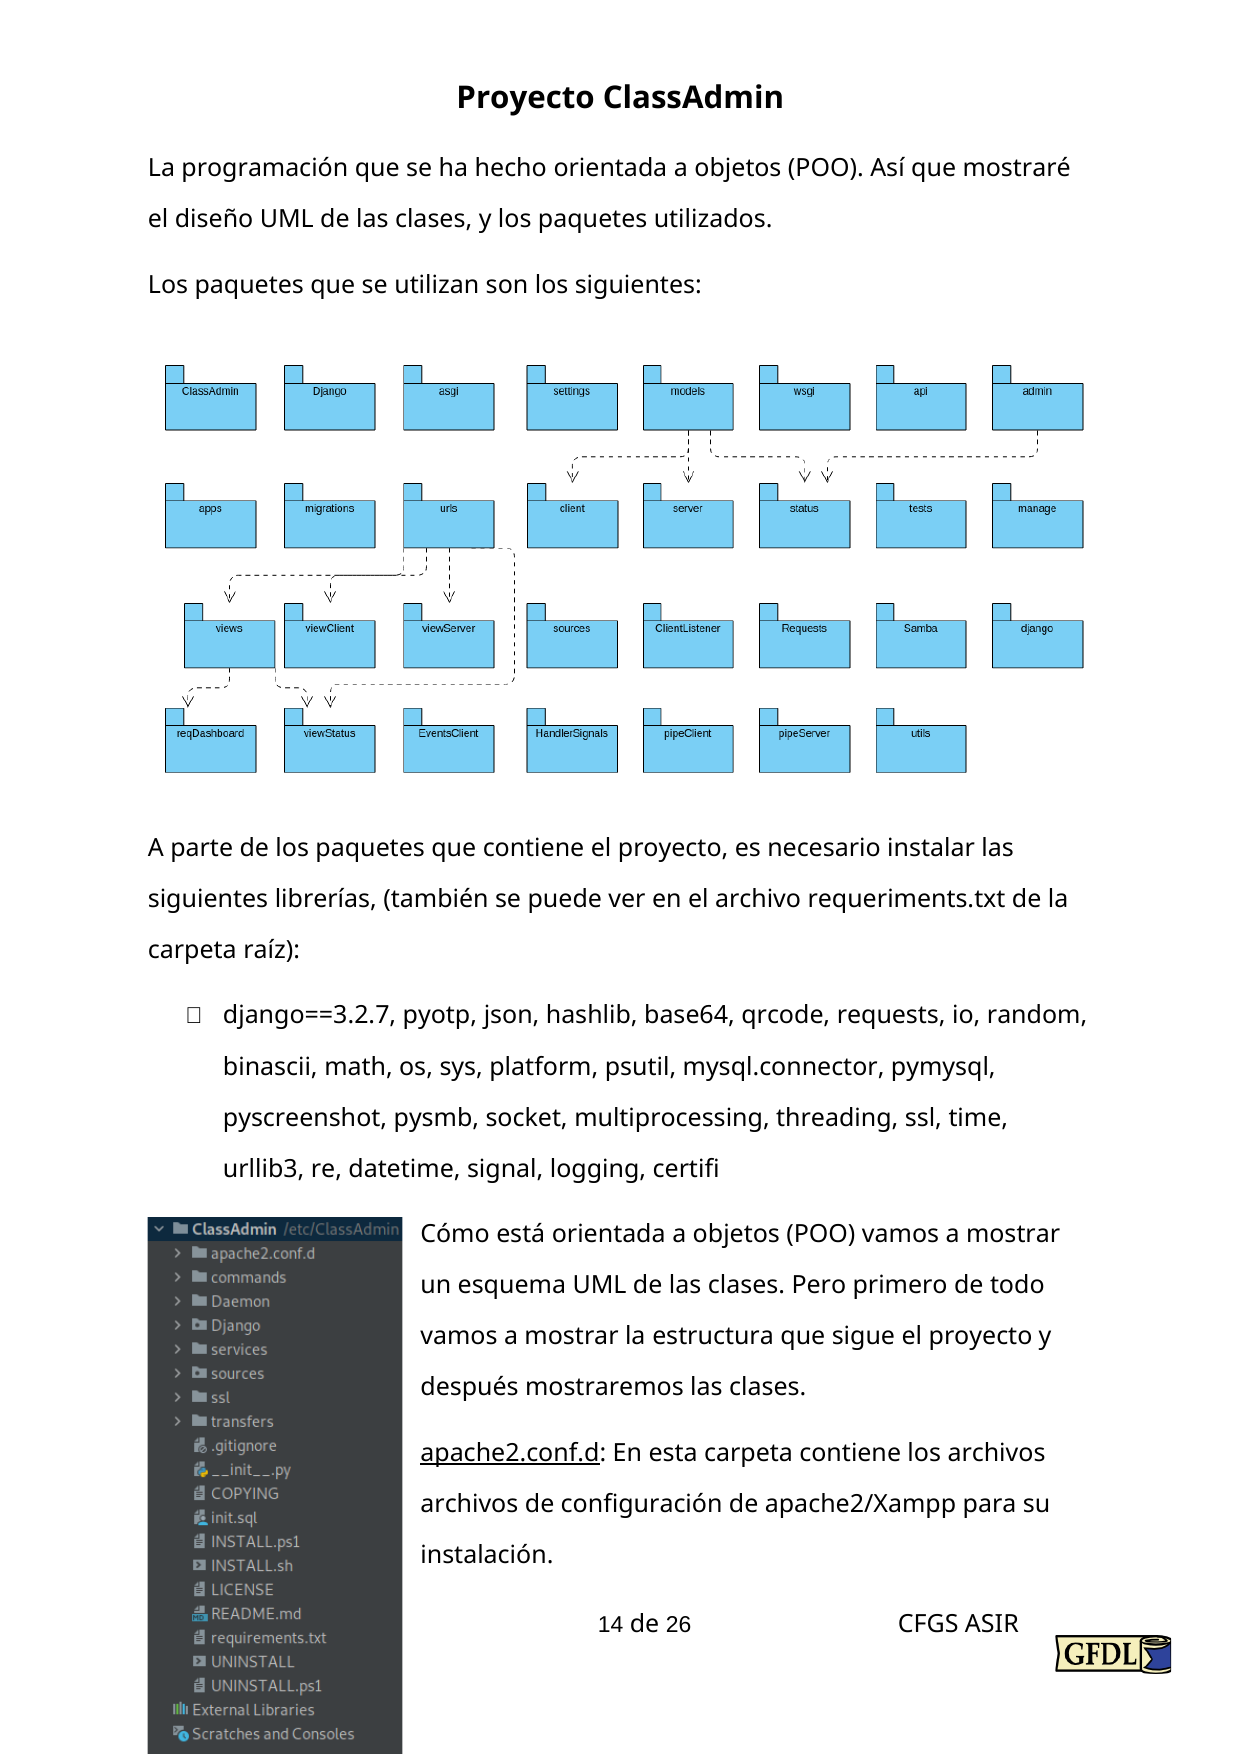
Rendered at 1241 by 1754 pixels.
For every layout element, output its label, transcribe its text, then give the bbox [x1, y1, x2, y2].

list django==3.2.7, pyotp, json, hashlib, base64, qrcode, requests, io, random, binascii, math, os, sys, platform, psutil, mysql.connector, pymysql, pyscreenshot, pysmb, socket, multiprocessing, threading, ssl, time, urllib3, re, datetime, signal, logging, certifi [185, 997, 1093, 1184]
picture [147, 1217, 403, 1754]
text A parte de los paquetes que contiene el proyecto, es necesario instalar las siguientes librerías, (también se puede ver en el archivo requeriments.txt de la carpeta raíz): [148, 781, 1093, 966]
text Los paquetes que se utilizan son los siguientes: [148, 267, 1093, 301]
picture [1055, 1635, 1172, 1674]
picture [147, 332, 1093, 781]
text La programación que se ha hecho orientada a objetos (POO). Así que mostraré el diseño UML de las clases, y los paquetes utilizados. [148, 150, 1093, 235]
text Cómo está orientada a objetos (POO) vamos a mostrar un esquema UML de las clases. Pero primero de todo vamos a mostrar la estructura que sigue el proyecto y después mostraremos las clases. [148, 1216, 1093, 1403]
text apache2.conf.d: En esta carpeta contiene los archivos archivos de configuración de apache2/Xampp para su instalación. [403, 1434, 1093, 1571]
